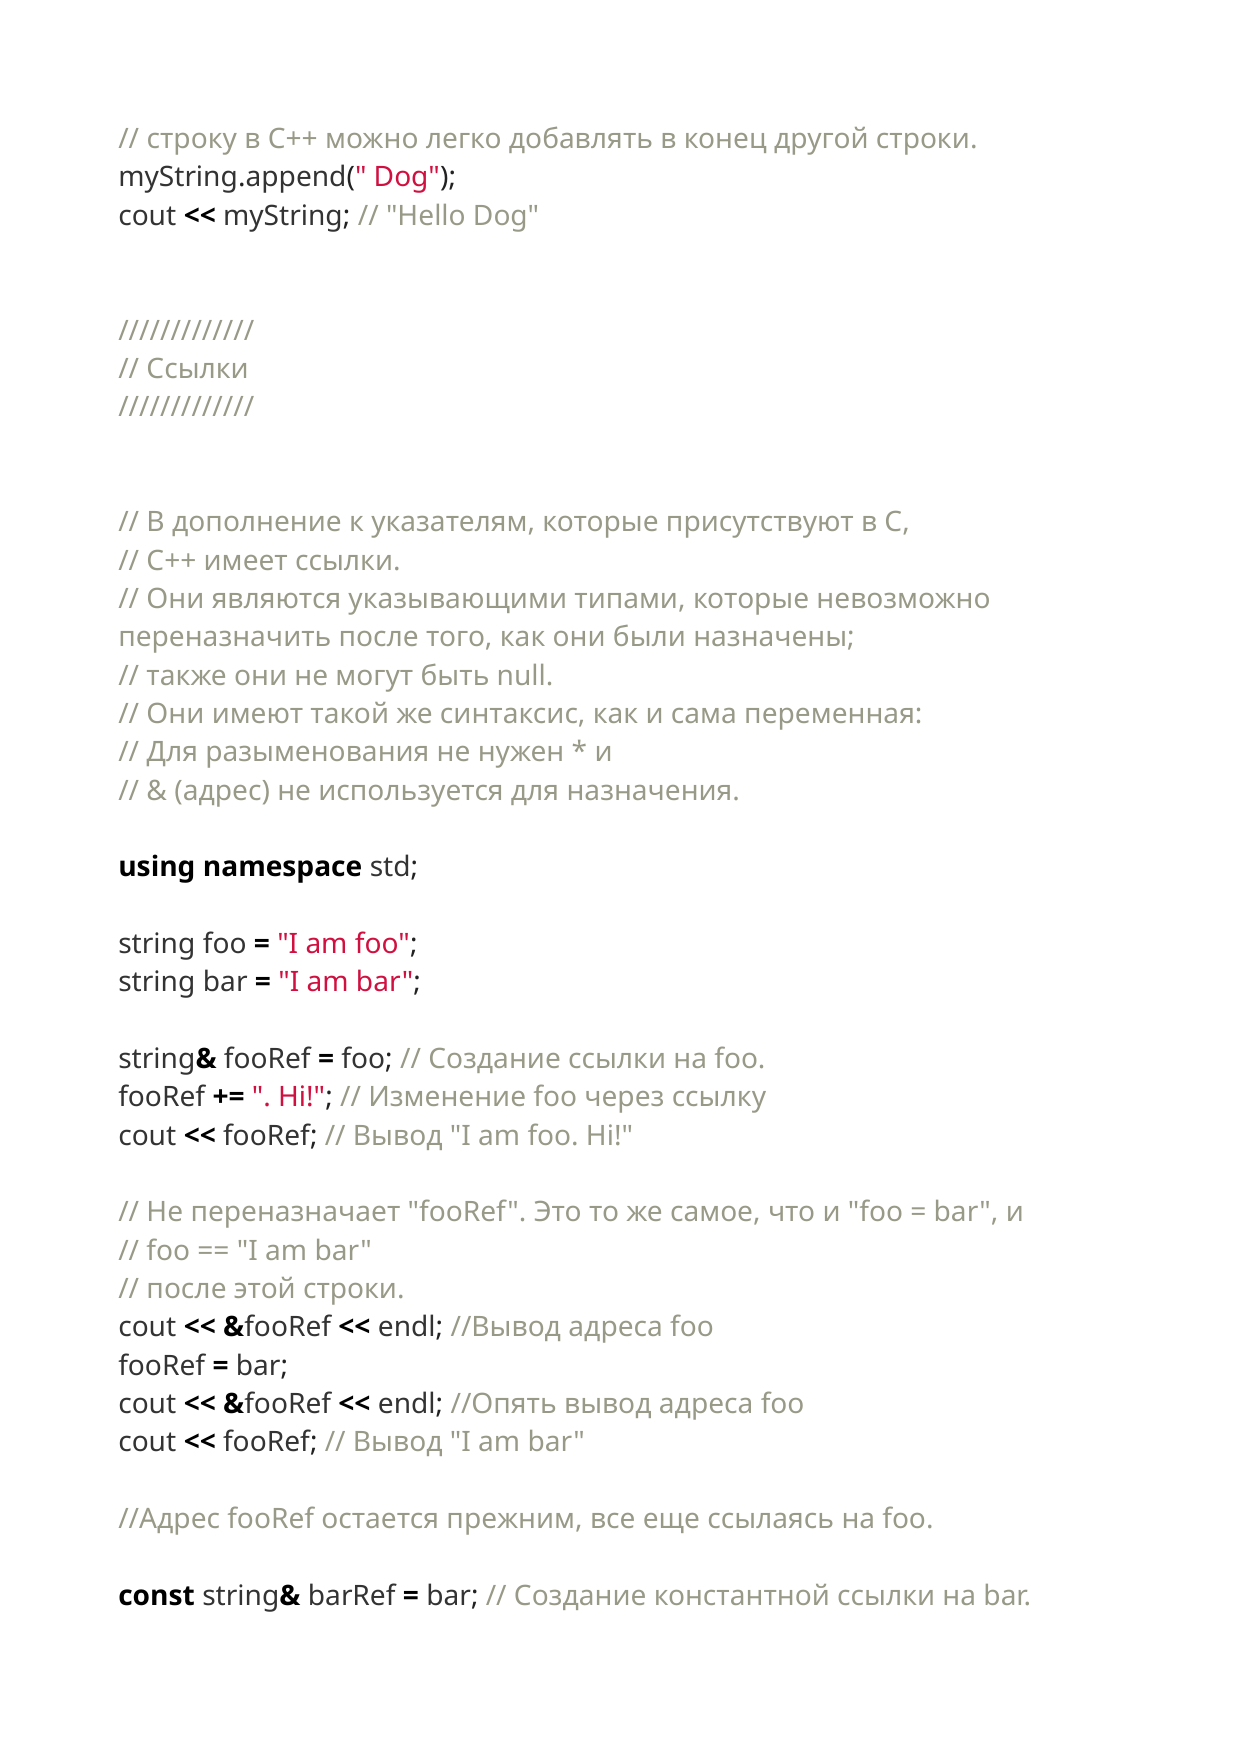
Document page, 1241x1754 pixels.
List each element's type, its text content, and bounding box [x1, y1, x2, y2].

text // Они являются указывающими типами, которые невозможно переназначить после того, как они были назначены; [118, 578, 1122, 655]
text fooRef += ". Hi!"; // Изменение foo через ссылку [118, 1076, 1122, 1115]
text //Адрес fooRef остается прежним, все еще ссылаясь на foo. [118, 1498, 1122, 1536]
text // строку в C++ можно легко добавлять в конец другой строки. [118, 118, 1122, 156]
text // Не переназначает "fooRef". Это то же самое, что и "foo = bar", и [118, 1191, 1122, 1230]
text cout << &fooRef << endl; //Вывод адреса foo [118, 1306, 1122, 1345]
text // В дополнение к указателям, которые присутствуют в С, [118, 501, 1122, 540]
text ///////////// [118, 310, 1122, 348]
text fooRef = bar; [118, 1345, 1122, 1383]
text // также они не могут быть null. [118, 655, 1122, 693]
text // Для разыменования не нужен * и [118, 731, 1122, 770]
text string foo = "I am foo"; [118, 923, 1122, 961]
text cout << fooRef; // Вывод "I am bar" [118, 1421, 1122, 1460]
text using namespace std; [118, 846, 1122, 885]
text cout << &fooRef << endl; //Опять вывод адреса foo [118, 1383, 1122, 1421]
text // после этой строки. [118, 1268, 1122, 1306]
text cout << fooRef; // Вывод "I am foo. Hi!" [118, 1115, 1122, 1153]
text ///////////// [118, 386, 1122, 425]
text // Ссылки [118, 348, 1122, 386]
text // & (адрес) не используется для назначения. [118, 770, 1122, 808]
text string& fooRef = foo; // Создание ссылки на foo. [118, 1038, 1122, 1076]
text // Они имеют такой же синтаксис, как и сама переменная: [118, 693, 1122, 731]
text const string& barRef = bar; // Создание константной ссылки на bar. [118, 1575, 1122, 1613]
text // foo == "I am bar" [118, 1230, 1122, 1268]
text string bar = "I am bar"; [118, 961, 1122, 1000]
text myString.append(" Dog"); [118, 156, 1122, 195]
text cout << myString; // "Hello Dog" [118, 195, 1122, 233]
text // C++ имеет ссылки. [118, 540, 1122, 578]
